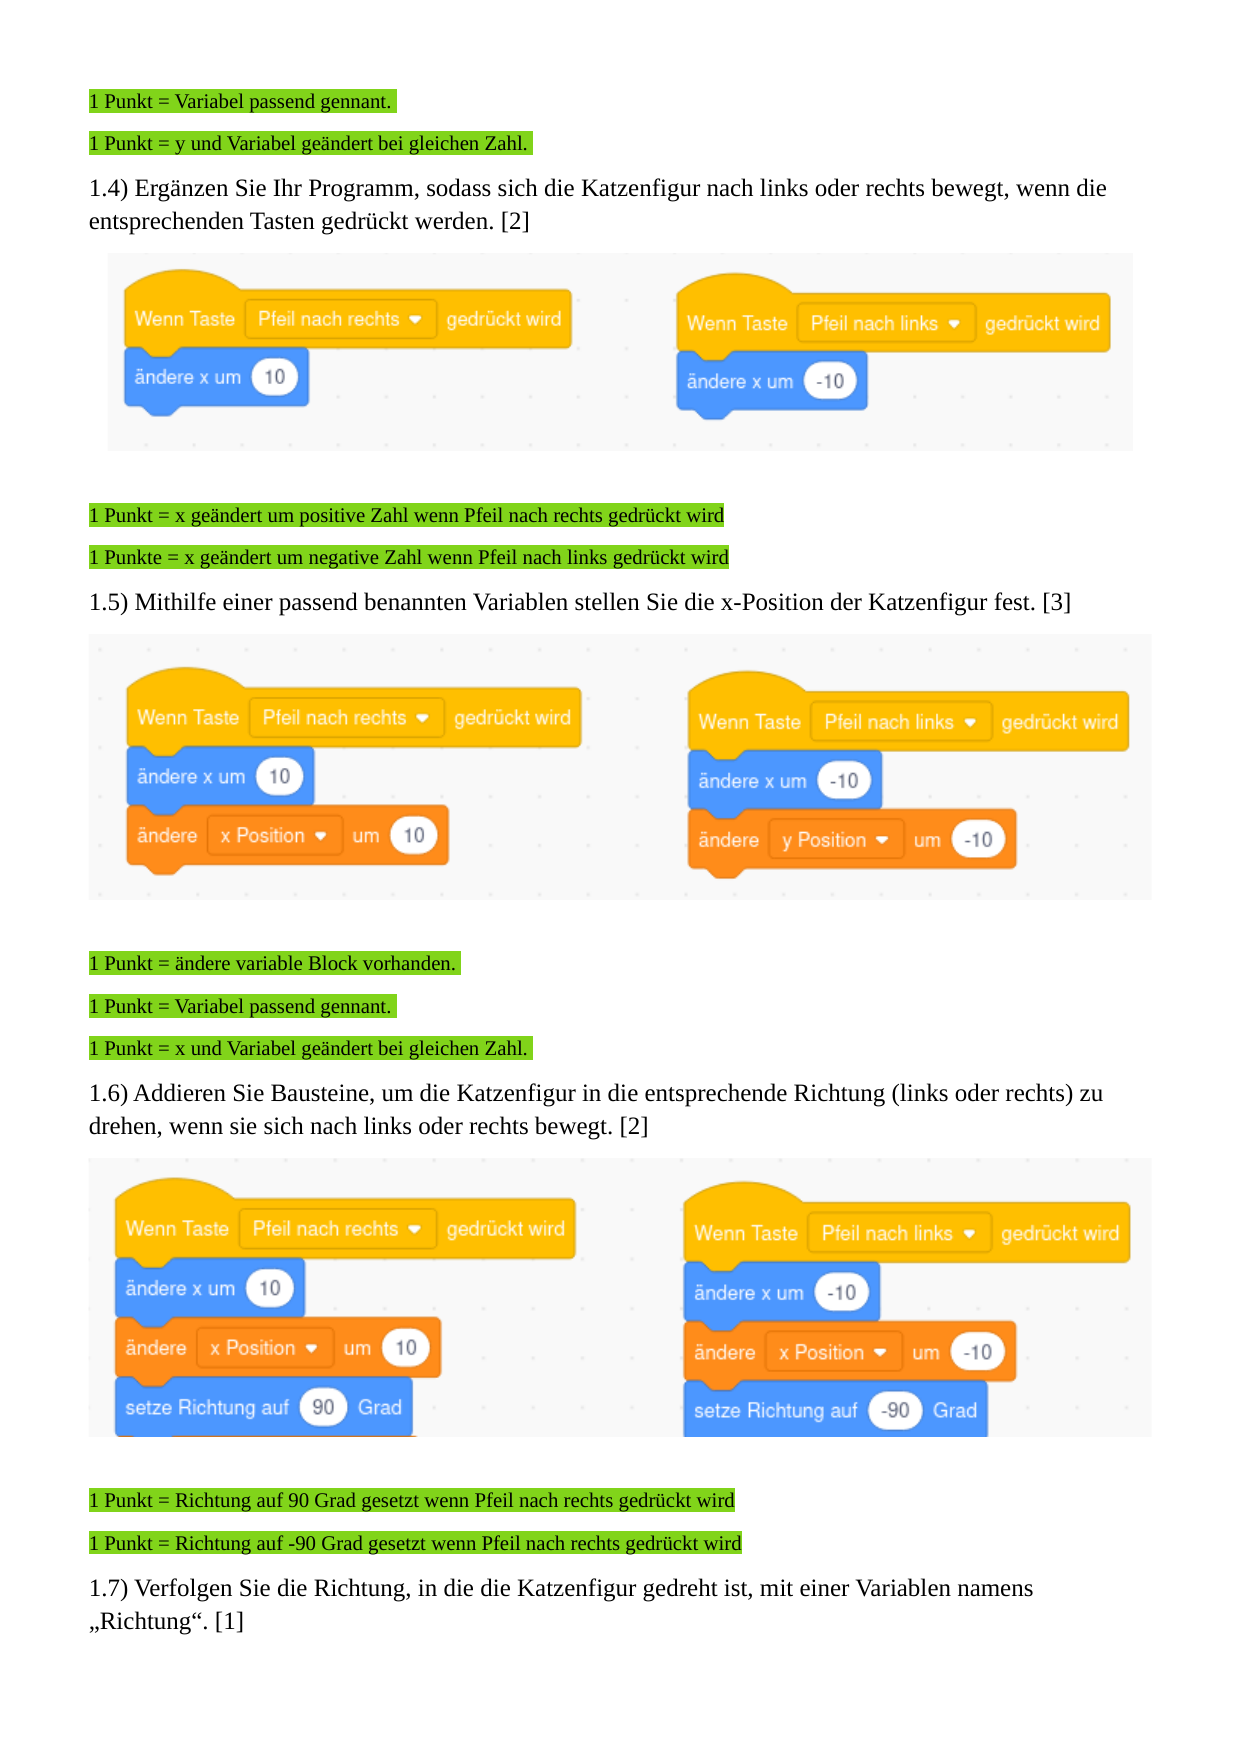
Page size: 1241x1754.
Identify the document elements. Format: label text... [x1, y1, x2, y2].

text 1 Punkt = Variabel passend gennant. [88, 993, 1152, 1018]
text 1.4) Ergänzen Sie Ihr Programm, sodass sich die Katzenfigur nach links oder rechts bewegt, wenn die entsprechenden Tasten gedrückt werden. [2] [88, 173, 1152, 235]
text 1 Punkt = ändere variable Block vorhanden. [88, 951, 1152, 975]
text 1 Punkt = x und Variabel geändert bei gleichen Zahl. [88, 1036, 1152, 1060]
text 1 Punkt = Variabel passend gennant. [88, 88, 1152, 113]
text 1 Punkte = x geändert um negative Zahl wenn Pfeil nach links gedrückt wird [88, 545, 1152, 569]
text 1 Punkt = x geändert um positive Zahl wenn Pfeil nach rechts gedrückt wird [88, 502, 1152, 527]
text 1.5) Mithilfe einer passend benannten Variablen stellen Sie die x-Position der Katzenfigur fest. [3] [88, 587, 1152, 616]
text 1 Punkt = Richtung auf -90 Grad gesetzt wenn Pfeil nach rechts gedrückt wird [88, 1531, 1152, 1554]
picture [107, 253, 1133, 451]
picture [88, 1158, 1152, 1437]
text 1.7) Verfolgen Sie die Richtung, in die die Katzenfigur gedreht ist, mit einer Variablen namens „Richtung“. [1] [88, 1573, 1152, 1634]
picture [88, 634, 1152, 900]
text 1.6) Addieren Sie Bausteine, um die Katzenfigur in die entsprechende Richtung (links oder rechts) zu drehen, wenn sie sich nach links oder rechts bewegt. [2] [88, 1078, 1152, 1140]
text 1 Punkt = Richtung auf 90 Grad gesetzt wenn Pfeil nach rechts gedrückt wird [88, 1488, 1152, 1512]
text 1 Punkt = y und Variabel geändert bei gleichen Zahl. [88, 131, 1152, 155]
